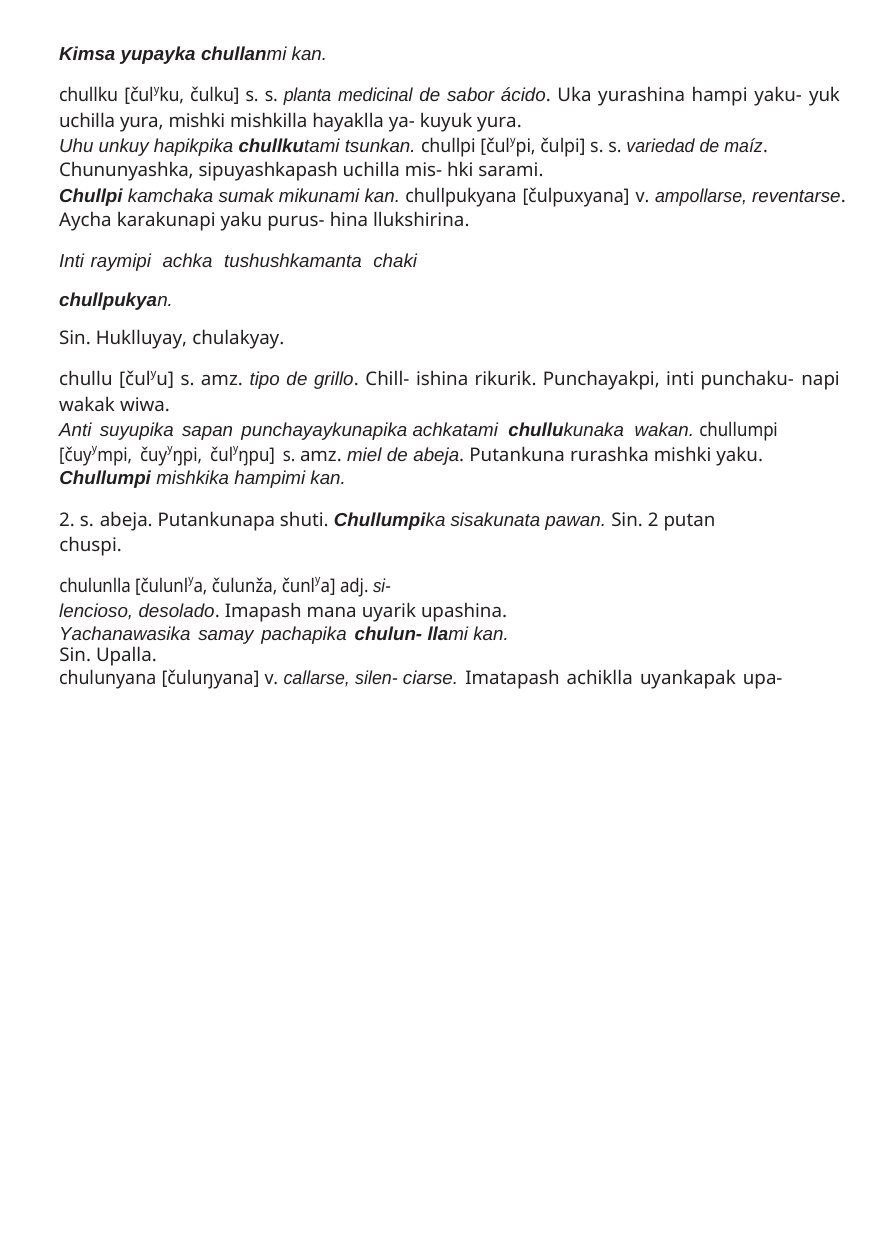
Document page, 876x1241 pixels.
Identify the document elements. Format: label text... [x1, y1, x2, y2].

text Sin. Huklluyay, chulakyay. [59, 328, 856, 348]
text chullu [čulyu] s. amz. tipo de grillo. Chill- ishina rikurik. Punchayakpi, inti punchaku- napi wakak wiwa. [59, 365, 840, 417]
text Kimsa yupayka chullanmi kan. [59, 44, 856, 64]
text chulunyana [čuluŋyana] v. callarse, silen- ciarse. Imatapash achiklla uyankapak upa- [59, 665, 841, 689]
text lencioso, desolado. Imapash mana uyarik upashina. [59, 597, 841, 623]
text chullku [čulyku, čulku] s. s. planta medicinal de sabor ácido. Uka yurashina hampi yaku- yuk uchilla yura, mishki mishkilla hayaklla ya- kuyuk yura. [59, 81, 840, 133]
text Inti raymipi achka tushushkamanta chaki [59, 249, 856, 271]
text 2. s. abeja. Putankunapa shuti. Chullumpika sisakunata pawan. Sin. 2 putan chuspi. [59, 506, 747, 557]
text Uhu unkuy hapikpika chullkutami tsunkan. chullpi [čulypi, čulpi] s. s. variedad de maíz. Chununyashka, sipuyashkapash uchilla mis- hki sarami. [59, 133, 840, 182]
text Anti suyupika sapan punchayaykunapika achkatami chullukunaka wakan. chullumpi [čuyympi, čuyyŋpi, čulyŋpu] s. amz. miel de abeja. Putankuna rurashka mishki yaku. [59, 417, 841, 466]
text Sin. Upalla. [59, 645, 856, 665]
text Yachanawasika samay pachapika chulun- llami kan. [59, 623, 841, 644]
text Chullumpi mishkika hampimi kan. [59, 467, 856, 488]
text Chullpi kamchaka sumak mikunami kan. chullpukyana [čulpuxyana] v. ampollarse, reventarse. Aycha karakunapi yaku purus- hina llukshirina. [59, 183, 856, 232]
text chulunlla [čulunlya, čulunža, čunlya] adj. si- [59, 574, 856, 597]
subtitle chullpukyan. [59, 288, 856, 310]
